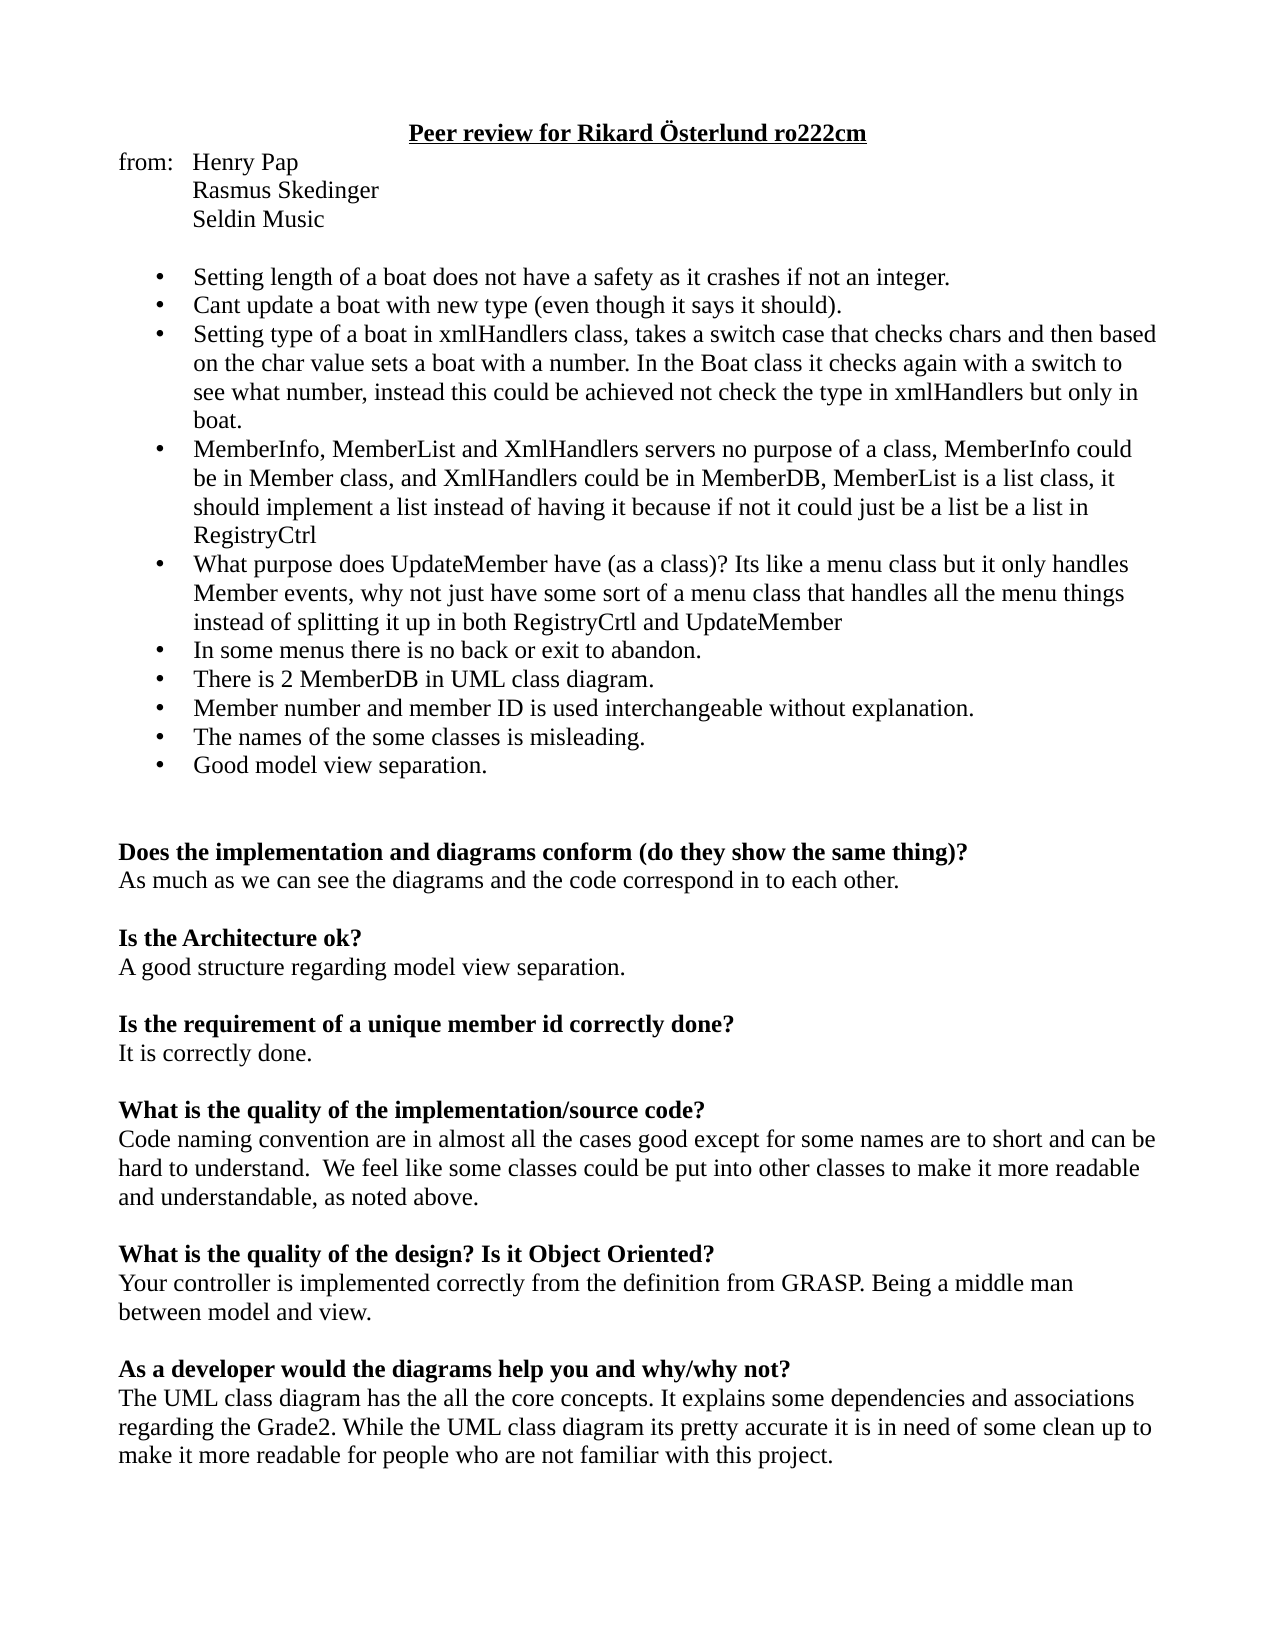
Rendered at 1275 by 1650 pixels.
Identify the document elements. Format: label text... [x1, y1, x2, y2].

list Cant update a boat with new type (even though it says it should). [156, 291, 1157, 319]
list Setting length of a boat does not have a safety as it crashes if not an integer. [156, 262, 1157, 291]
text Your controller is implemented correctly from the definition from GRASP. Being a middle man between model and view. [118, 1268, 1157, 1326]
text As a developer would the diagrams help you and why/why not? [118, 1354, 1157, 1383]
text It is correctly done. [118, 1038, 1157, 1067]
text from: Henry Pap [118, 147, 1157, 176]
list Setting type of a boat in xmlHandlers class, takes a switch case that checks chars and then based on the char value sets a boat with a number. In the Boat class it checks again with a switch to see what number, instead this could be achieved not check the type in xmlHandlers but only in boat. [156, 319, 1157, 434]
list There is 2 MemberDB in UML class diagram. [156, 664, 1157, 693]
text The UML class diagram has the all the core concepts. It explains some dependencies and associations regarding the Grade2. While the UML class diagram its pretty accurate it is in need of some clean up to make it more readable for people who are not familiar with this project. [118, 1383, 1157, 1469]
text Seldin Music [118, 204, 1157, 233]
text What is the quality of the implementation/source code? [118, 1096, 1157, 1124]
list MemberInfo, MemberList and XmlHandlers servers no purpose of a class, MemberInfo could be in Member class, and XmlHandlers could be in MemberDB, MemberList is a list class, it should implement a list instead of having it because if not it could just be a list be a list in RegistryCtrl [156, 434, 1157, 549]
text What is the quality of the design? Is it Object Oriented? [118, 1239, 1157, 1268]
list The names of the some classes is misleading. [156, 722, 1157, 751]
text Code naming convention are in almost all the cases good except for some names are to short and can be hard to understand. We feel like some classes could be put into other classes to make it more readable and understandable, as noted above. [118, 1124, 1157, 1211]
list What purpose does UpdateMember have (as a class)? Its like a menu class but it only handles Member events, why not just have some sort of a menu class that handles all the menu things instead of splitting it up in both RegistryCrtl and UpdateMember [156, 549, 1157, 636]
text As much as we can see the diagrams and the code correspond in to each other. [118, 866, 1157, 894]
text Does the implementation and diagrams conform (do they show the same thing)? [118, 837, 1157, 866]
list Member number and member ID is used interchangeable without explanation. [156, 693, 1157, 722]
list In some menus there is no back or exit to abandon. [156, 636, 1157, 664]
text Rasmus Skedinger [118, 176, 1157, 204]
list Good model view separation. [156, 751, 1157, 779]
text A good structure regarding model view separation. [118, 952, 1157, 981]
text Is the requirement of a unique member id correctly done? [118, 1009, 1157, 1038]
text Is the Architecture ok? [118, 923, 1157, 952]
text Peer review for Rikard Österlund ro222cm [118, 118, 1157, 147]
